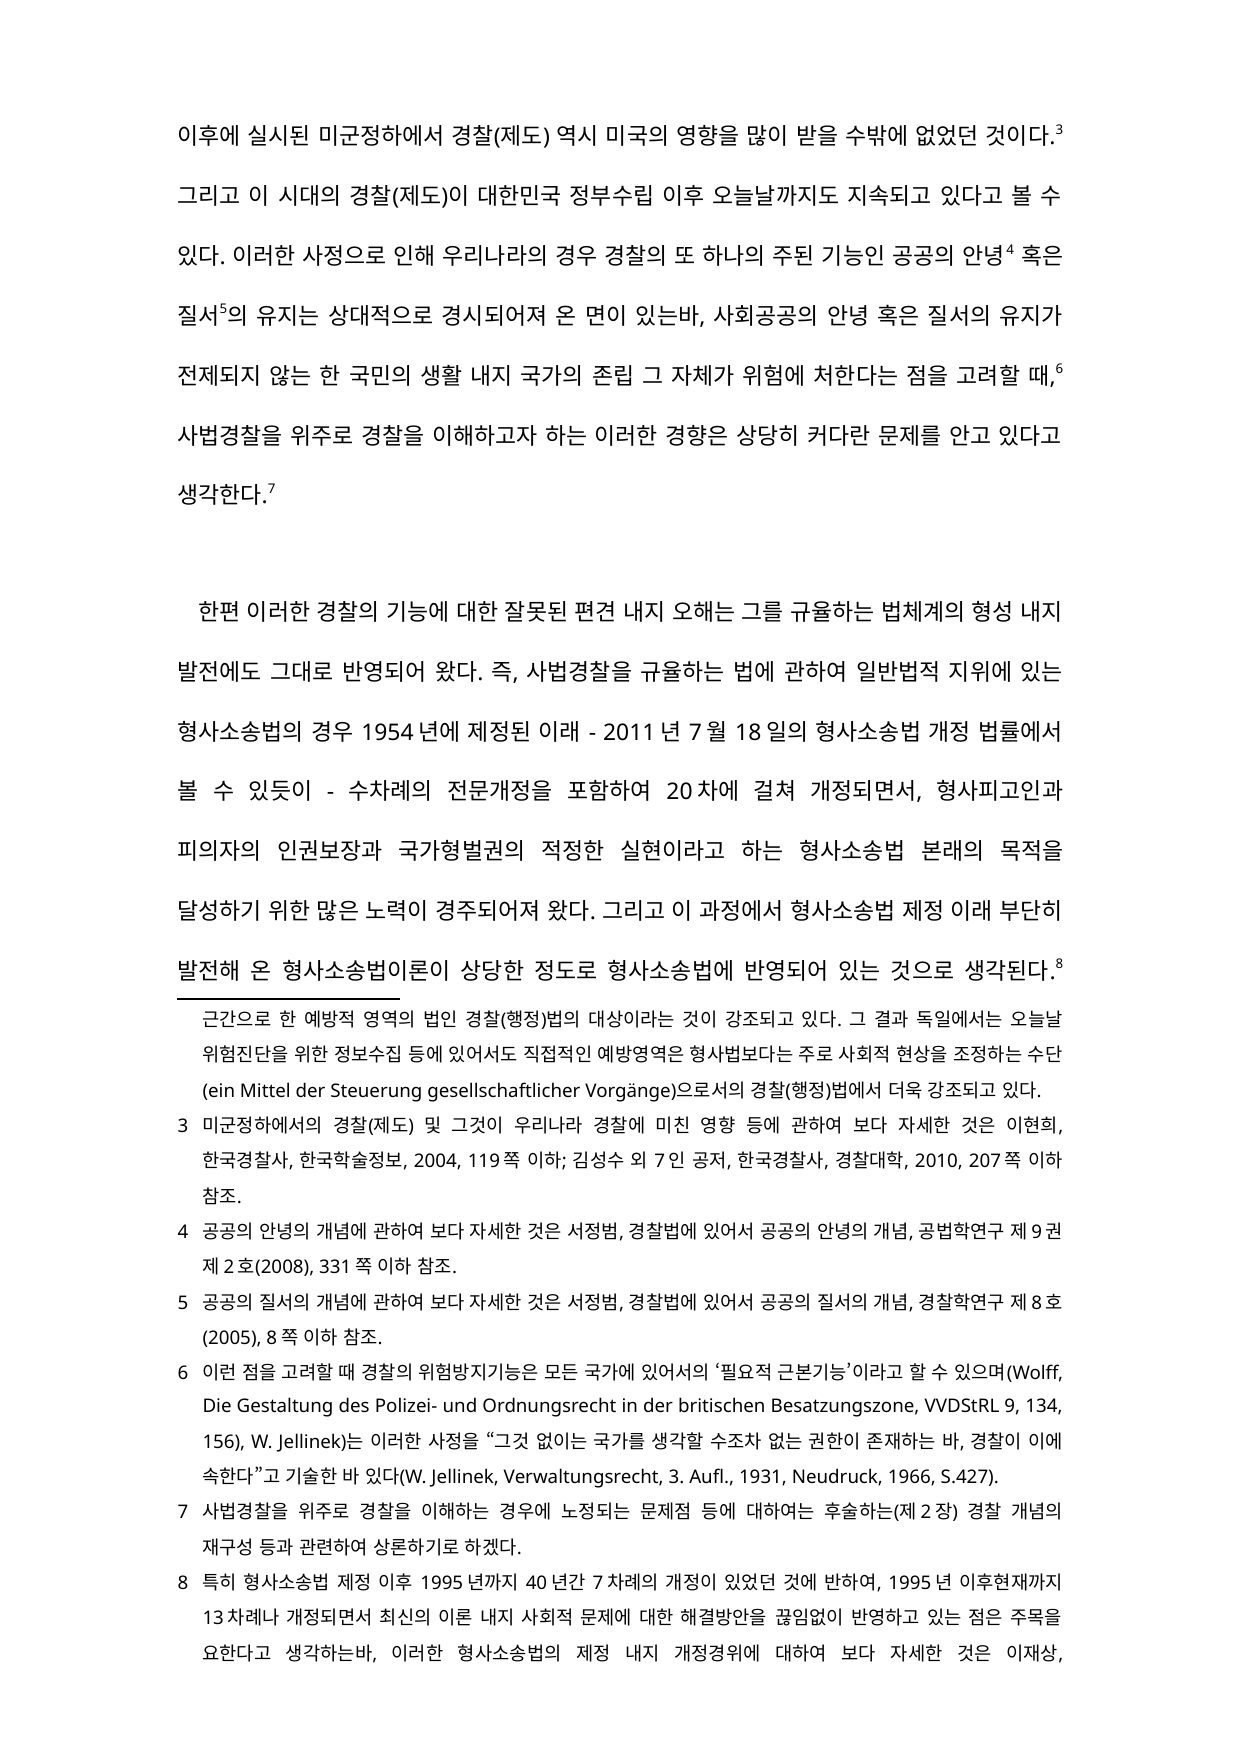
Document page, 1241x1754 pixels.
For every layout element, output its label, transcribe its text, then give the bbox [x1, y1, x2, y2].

text 특히 형사소송법 제정 이후 1995년까지 40년간 7차례의 개정이 있었던 것에 반하여, 1995년 이후현재까지 13차례나 개정되면서 최신의 이론 내지 사회적 문제에 대한 해결방안을 끊임없이 반영하고 있는 점은 주목을 요한다고 생각하는바, 이러한 형사소송법의 제정 내지 개정경위에 대하여 보다 자세한 것은 이재상, [177, 1568, 1063, 1665]
text 미군정하에서의 경찰(제도) 및 그것이 우리나라 경찰에 미친 영향 등에 관하여 보다 자세한 것은 이현희, 한국경찰사, 한국학술정보, 2004, 119쪽 이하; 김성수 외 7인 공저, 한국경찰사, 경찰대학, 2010, 207쪽 이하 참조. [177, 1111, 1063, 1208]
text 이런 점을 고려할 때 경찰의 위험방지기능은 모든 국가에 있어서의 ‘필요적 근본기능’이라고 할 수 있으며(Wolff, Die Gestaltung des Polizei- und Ordnungsrecht in der britischen Besatzungszone, VVDStRL 9, 134, 156), W. Jellinek)는 이러한 사정을 “그것 없이는 국가를 생각할 수조차 없는 권한이 존재하는 바, 경찰이 이에 속한다”고 기술한 바 있다(W. Jellinek, Verwaltungsrecht, 3. Aufl., 1931, Neudruck, 1966, S.427). [177, 1358, 1063, 1489]
text 한편 이러한 경찰의 기능에 대한 잘못된 편견 내지 오해는 그를 규율하는 법체계의 형성 내지 발전에도 그대로 반영되어 왔다. 즉, 사법경찰을 규율하는 법에 관하여 일반법적 지위에 있는 형사소송법의 경우 1954년에 제정된 이래 - 2011년 7월 18일의 형사소송법 개정 법률에서 볼 수 있듯이 - 수차례의 전문개정을 포함하여 20차에 걸쳐 개정되면서, 형사피고인과 피의자의 인권보장과 국가형벌권의 적정한 실현이라고 하는 형사소송법 본래의 목적을 달성하기 위한 많은 노력이 경주되어져 왔다. 그리고 이 과정에서 형사소송법 제정 이래 부단히 발전해 온 형사소송법이론이 상당한 정도로 형사소송법에 반영되어 있는 것으로 생각된다. 그러나 이에 반하여 행정경찰을 규율하는 일반법적 지위에 있는 경찰관직무집행법의 경우는 1953년에 제정될 당시부터 태생적 한계를 안고 있었을 뿐만 아니라 그 이후 지금까지 불과 6차에 걸쳐 개정되었을 뿐이다. 더욱이 이러한 개정과정에서도 그때그때의 필요에 의해, 즉 개정당시에 사회적으로 이슈화된 문제에 즉응하기 위한 차원에서 극히 단편적인 조문의 첨삭에 그치는 수준에 머물렀던 것이 사실이다. 그 결과 현행 경찰관직무집행법은 오늘날의 제정 당시의 상황과는 너무나도 달라진 경찰(행정)법적 현실을 전혀 제대로 규율하지 못하고 있다. 특히 하루가 다르게 발전하고 있는 경찰법이론을 전혀 입법에 반영하지 못한 결과 실로 형용할 수 없을 정도의 많은 문제점을 갖고 있다. [177, 594, 1063, 986]
text 공공의 안녕의 개념에 관하여 보다 자세한 것은 서정범, 경찰법에 있어서 공공의 안녕의 개념, 공법학연구 제9권 제2호(2008), 331쪽 이하 참조. [177, 1217, 1063, 1279]
text 오늘날 대한민국 사회에서 경찰, 특히 제도적(조직적) 의미의 경찰이 담당하고 있는 기능은 다음과 같이 크게 2가지로 요약해 볼 수 있는바, 하나는 범죄의 수사와 피의자의 체포이고, 다른 하나는 사회공공의 안녕 혹은 질서의 유지이다. 이러한 경찰의 2가지 기능을 그 작용의 직접적인 목적을 기준으로 한 경찰의 분류에 대응시키게 되면 전자는 사법경찰(司法警察)에, 그리고 후자는 행정경찰(行政警察)에 해당하게 되는바, 이러한 경찰의 양 기능은 그 어느 것 하나 포기 내지 경시되어져서는 안되는 중요한 의미를 갖는다. 그런데 우리나라의 경우 지금까지 경찰을 바라보는 시각은 - 일반 국민은 물론 심지어 학계에서조차 - 지나치게 전자에 치우친 면이 있으며, 그리하여 경찰을 단지 범죄의 수사와 피의자체포에 진력하는 집단으로만 간주하는 경향이 짙었던 것이 사실이다. 이러한 경향은 이론적으로는 해방이후에 행하여진 미군정(美軍政)과 밀접한 관련이 있다고 생각된다. 즉, 영미법계국가인 영국이나 미국의 경우 종래 ‘경찰’이라고 하게 되면 그것은 곧 사법경찰을 의미하는 것으로 이해되어 왔는바, 해방 이후에 실시된 미군정하에서 경찰(제도) 역시 미국의 영향을 많이 받을 수밖에 없었던 것이다. 그리고 이 시대의 경찰(제도)이 대한민국 정부수립 이후 오늘날까지도 지속되고 있다고 볼 수 있다. 이러한 사정으로 인해 우리나라의 경우 경찰의 또 하나의 주된 기능인 공공의 안녕 혹은 질서의 유지는 상대적으로 경시되어져 온 면이 있는바, 사회공공의 안녕 혹은 질서의 유지가 전제되지 않는 한 국민의 생활 내지 국가의 존립 그 자체가 위험에 처한다는 점을 고려할 때, 사법경찰을 위주로 경찰을 이해하고자 하는 이러한 경향은 상당히 커다란 문제를 안고 있다고 생각한다. [177, 118, 1063, 511]
text 공공의 질서의 개념에 관하여 보다 자세한 것은 서정범, 경찰법에 있어서 공공의 질서의 개념, 경찰학연구 제8호(2005), 8쪽 이하 참조. [177, 1287, 1063, 1350]
text 사법경찰을 위주로 경찰을 이해하는 경우에 노정되는 문제점 등에 대하여는 후술하는(제2장) 경찰 개념의 재구성 등과 관련하여 상론하기로 하겠다. [177, 1497, 1063, 1559]
text 근간으로 한 예방적 영역의 법인 경찰(행정)법의 대상이라는 것이 강조되고 있다. 그 결과 독일에서는 오늘날 위험진단을 위한 정보수집 등에 있어서도 직접적인 예방영역은 형사법보다는 주로 사회적 현상을 조정하는 수단(ein Mittel der Steuerung gesellschaftlicher Vorgänge)으로서의 경찰(행정)법에서 더욱 강조되고 있다. [177, 1005, 1063, 1103]
